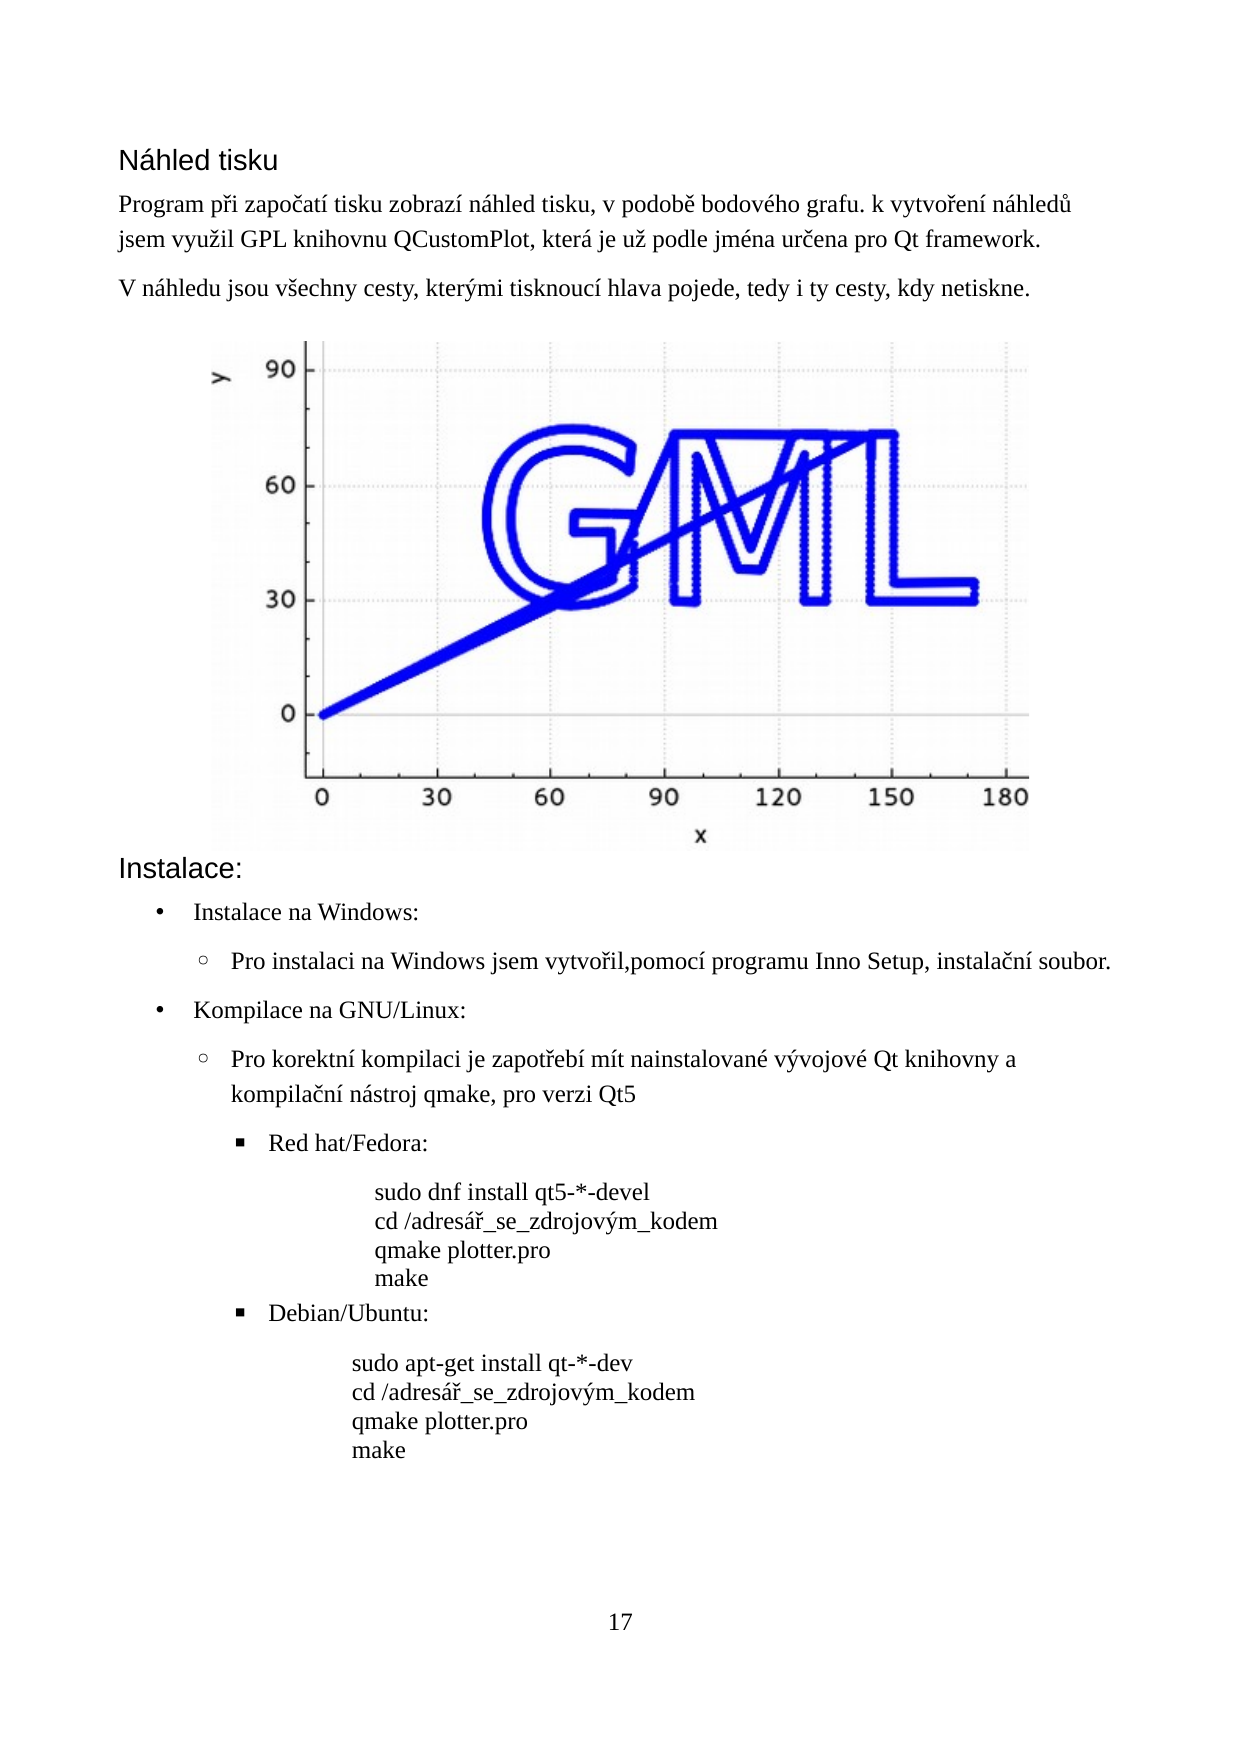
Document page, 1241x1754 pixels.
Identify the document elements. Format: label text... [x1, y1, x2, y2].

list Pro korektní kompilaci je zapotřebí mít nainstalované vývojové Qt knihovny a kompilační nástroj qmake, pro verzi Qt5 [193, 1044, 1122, 1107]
list Debian/Ubuntu: [231, 1177, 1122, 1327]
list Pro instalaci na Windows jsem vytvořil,pomocí programu Inno Setup, instalační soubor. [193, 946, 1122, 975]
subtitle Instalace: [118, 347, 1122, 884]
text V náhledu jsou všechny cesty, kterými tisknoucí hlava pojede, tedy i ty cesty, kdy netiskne. [118, 273, 1122, 301]
text Program při započatí tisku zobrazí náhled tisku, v podobě bodového grafu. k vytvoření náhledů jsem využil GPL knihovnu QCustomPlot, která je už podle jména určena pro Qt framework. [118, 189, 1122, 252]
subtitle Náhled tisku [118, 143, 1122, 177]
list Instalace na Windows: [156, 897, 1122, 926]
list Red hat/Fedora: [231, 1128, 1122, 1156]
list Kompilace na GNU/Linux: [156, 995, 1122, 1024]
picture [211, 341, 1030, 851]
